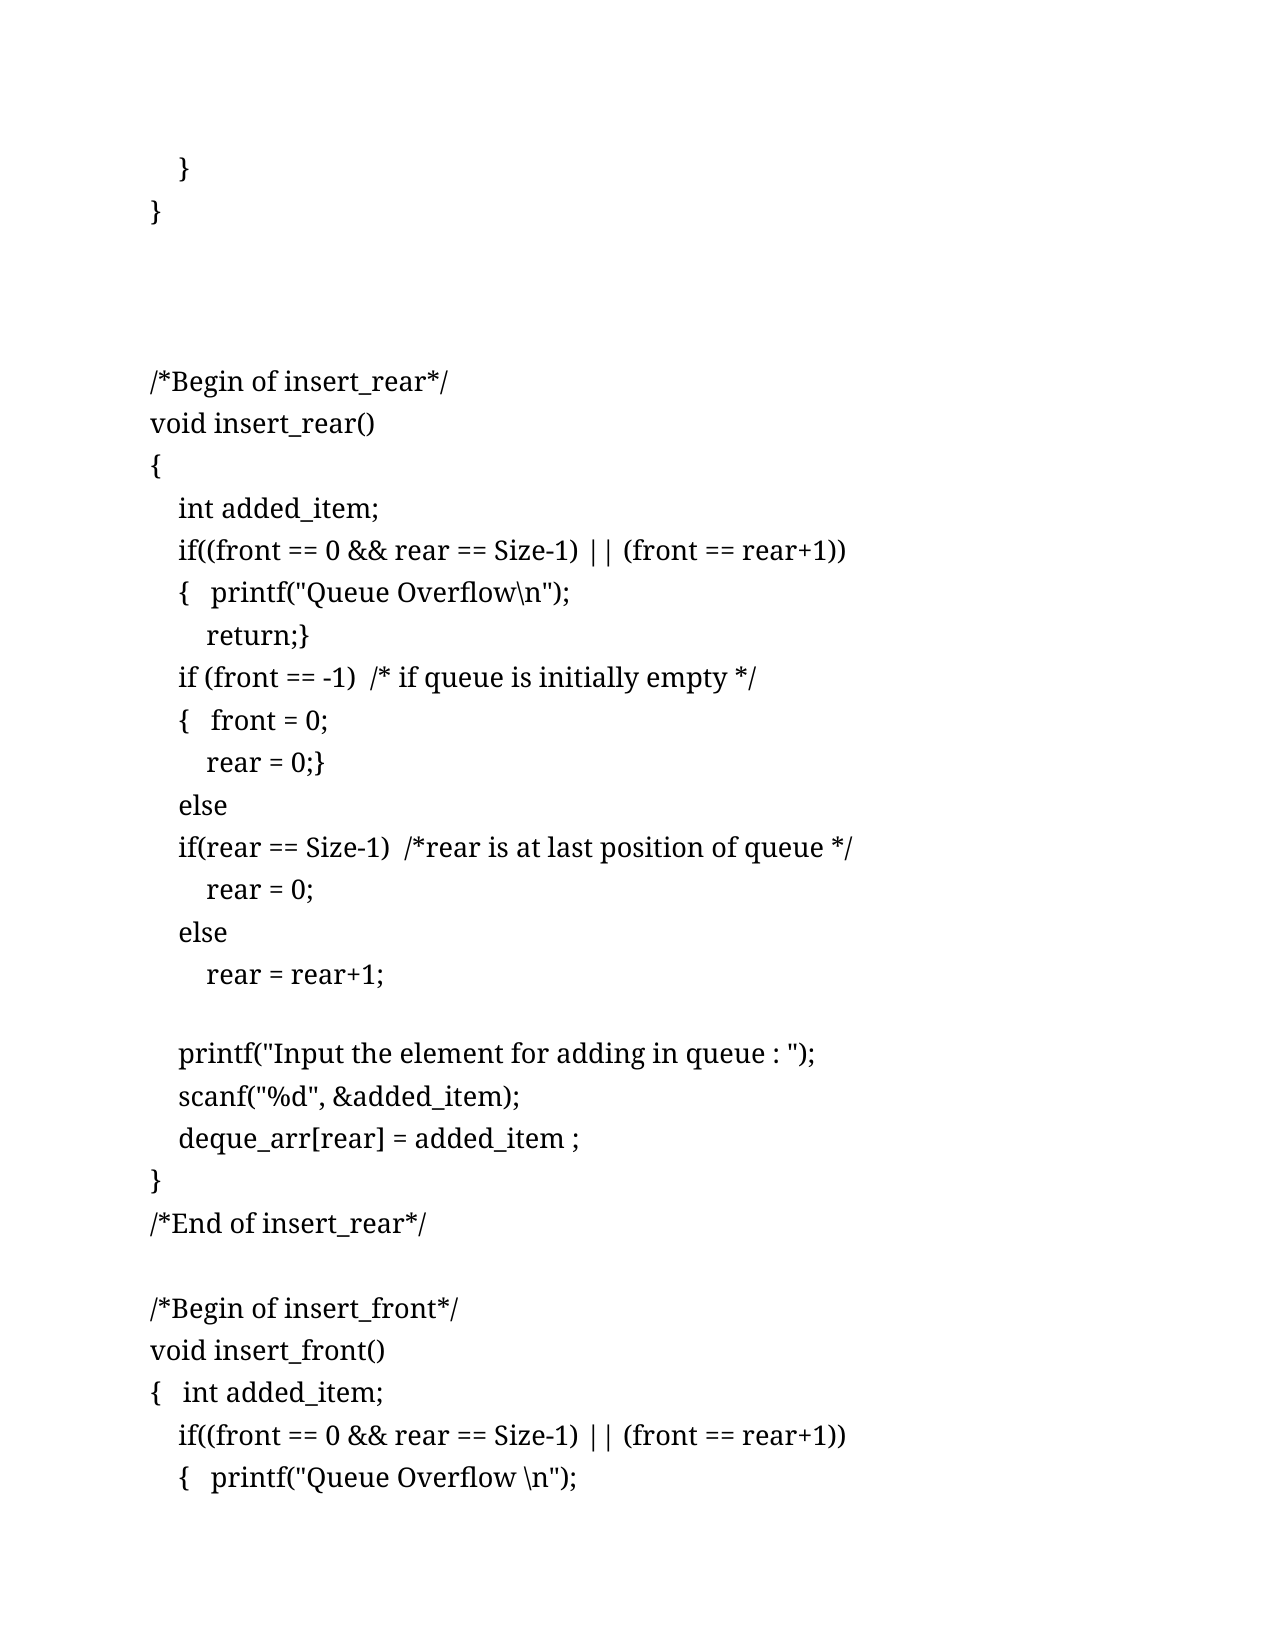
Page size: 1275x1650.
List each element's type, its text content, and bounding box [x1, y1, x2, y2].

text void insert_front() [150, 1331, 1125, 1368]
text if (front == -1) /* if queue is initially empty */ [150, 659, 1125, 696]
text else [150, 786, 1125, 823]
text if((front == 0 && rear == Size-1) || (front == rear+1)) [150, 532, 1125, 568]
text return;} [150, 616, 1125, 653]
text rear = 0;} [150, 743, 1125, 780]
text /*Begin of insert_front*/ [150, 1289, 1125, 1326]
text { printf("Queue Overflow \n"); [150, 1459, 1125, 1496]
text { front = 0; [150, 701, 1125, 738]
text int added_item; [150, 489, 1125, 526]
text } [150, 150, 1125, 187]
text { [150, 447, 1125, 484]
text printf("Input the element for adding in queue : "); [150, 1035, 1125, 1072]
text deque_arr[rear] = added_item ; [150, 1119, 1125, 1156]
text if((front == 0 && rear == Size-1) || (front == rear+1)) [150, 1416, 1125, 1453]
text { printf("Queue Overflow\n"); [150, 574, 1125, 611]
text } [150, 1162, 1125, 1199]
text rear = rear+1; [150, 956, 1125, 992]
text /*End of insert_rear*/ [150, 1204, 1125, 1241]
text else [150, 913, 1125, 950]
text } [150, 192, 1125, 229]
text { int added_item; [150, 1374, 1125, 1411]
text rear = 0; [150, 871, 1125, 908]
text void insert_rear() [150, 404, 1125, 441]
text if(rear == Size-1) /*rear is at last position of queue */ [150, 828, 1125, 865]
text scanf("%d", &added_item); [150, 1077, 1125, 1114]
text /*Begin of insert_rear*/ [150, 362, 1125, 399]
